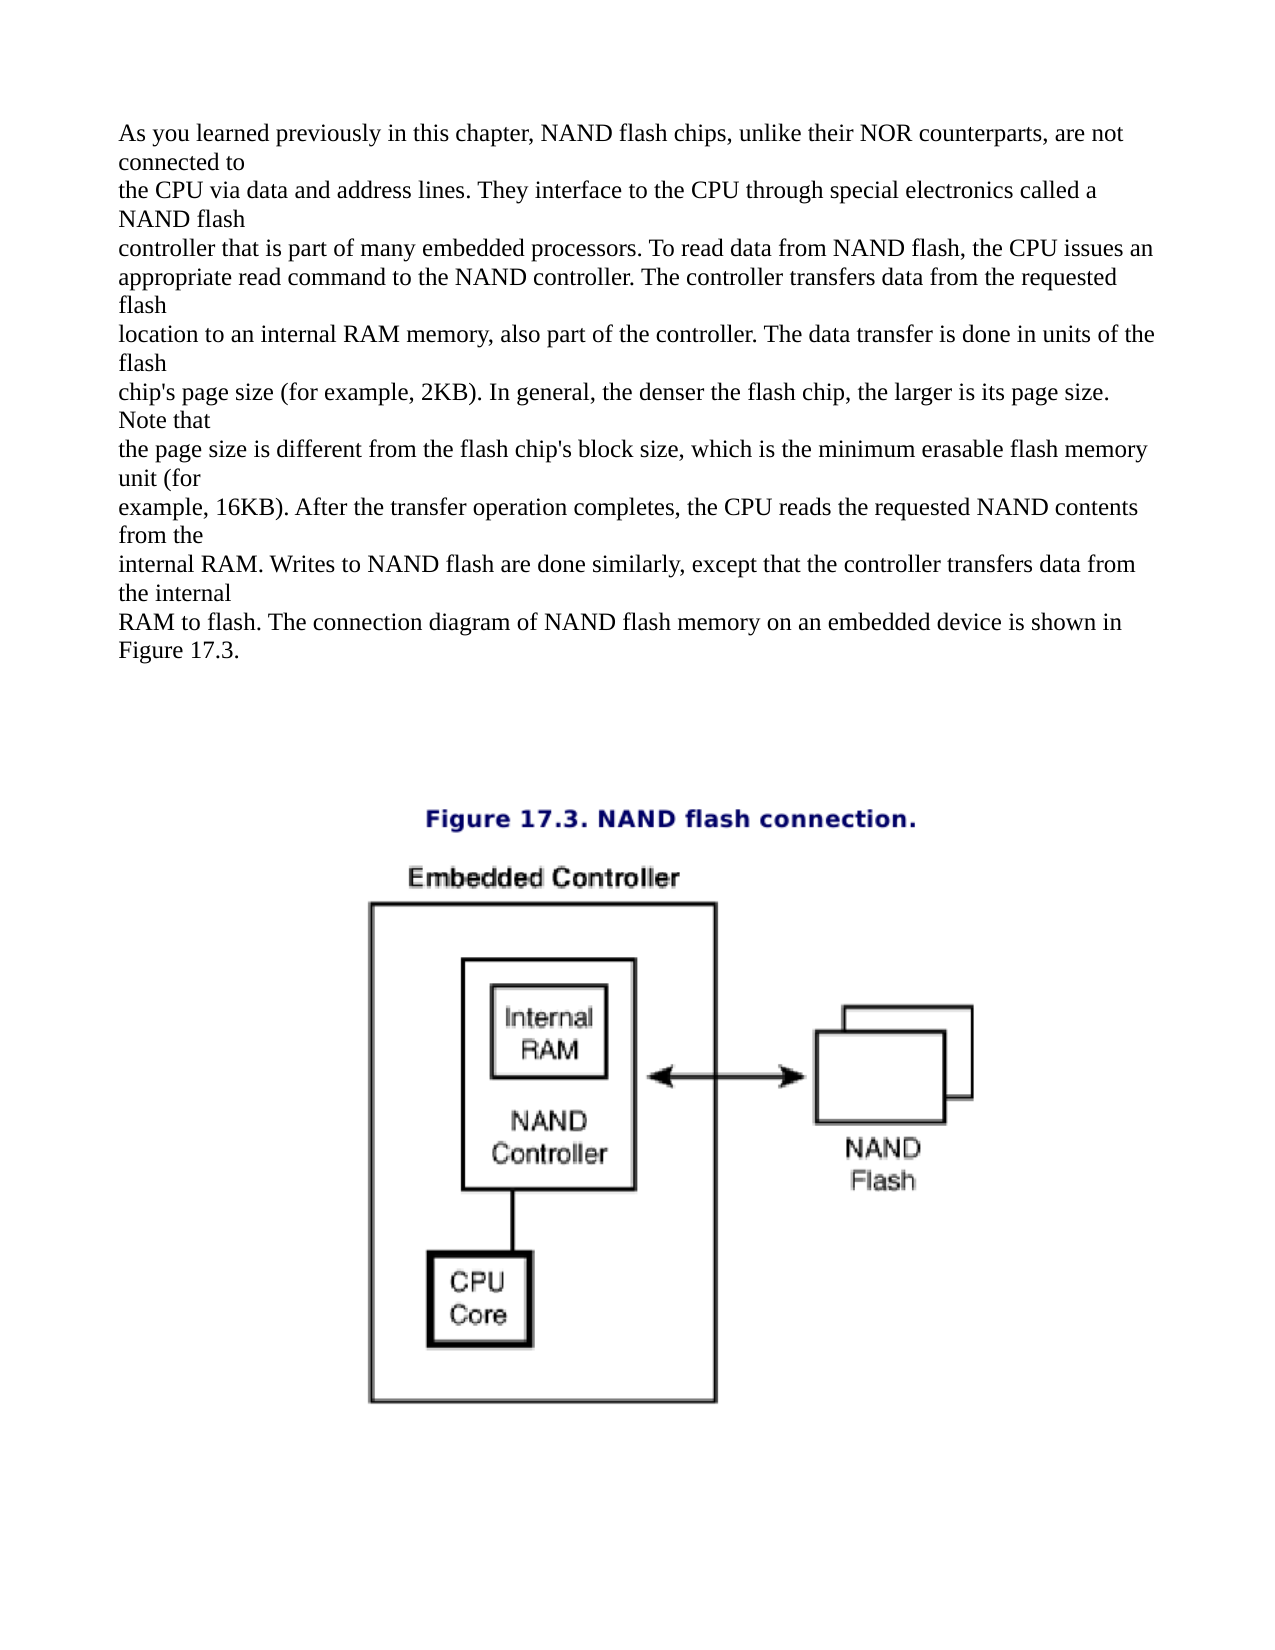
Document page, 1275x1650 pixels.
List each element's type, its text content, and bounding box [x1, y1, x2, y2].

text controller that is part of many embedded processors. To read data from NAND flash, the CPU issues an [118, 233, 1157, 262]
text example, 16KB). After the transfer operation completes, the CPU reads the requested NAND contents from the [118, 492, 1157, 549]
text the CPU via data and address lines. They interface to the CPU through special electronics called a NAND flash [118, 176, 1157, 233]
text RAM to flash. The connection diagram of NAND flash memory on an embedded device is shown in Figure 17.3. [118, 607, 1157, 664]
text appropriate read command to the NAND controller. The controller transfers data from the requested flash [118, 262, 1157, 319]
picture [118, 768, 1157, 1437]
text As you learned previously in this chapter, NAND flash chips, unlike their NOR counterparts, are not connected to [118, 118, 1157, 176]
text chip's page size (for example, 2KB). In general, the denser the flash chip, the larger is its page size. Note that [118, 377, 1157, 434]
text the page size is different from the flash chip's block size, which is the minimum erasable flash memory unit (for [118, 434, 1157, 492]
text internal RAM. Writes to NAND flash are done similarly, except that the controller transfers data from the internal [118, 549, 1157, 607]
text location to an internal RAM memory, also part of the controller. The data transfer is done in units of the flash [118, 319, 1157, 377]
